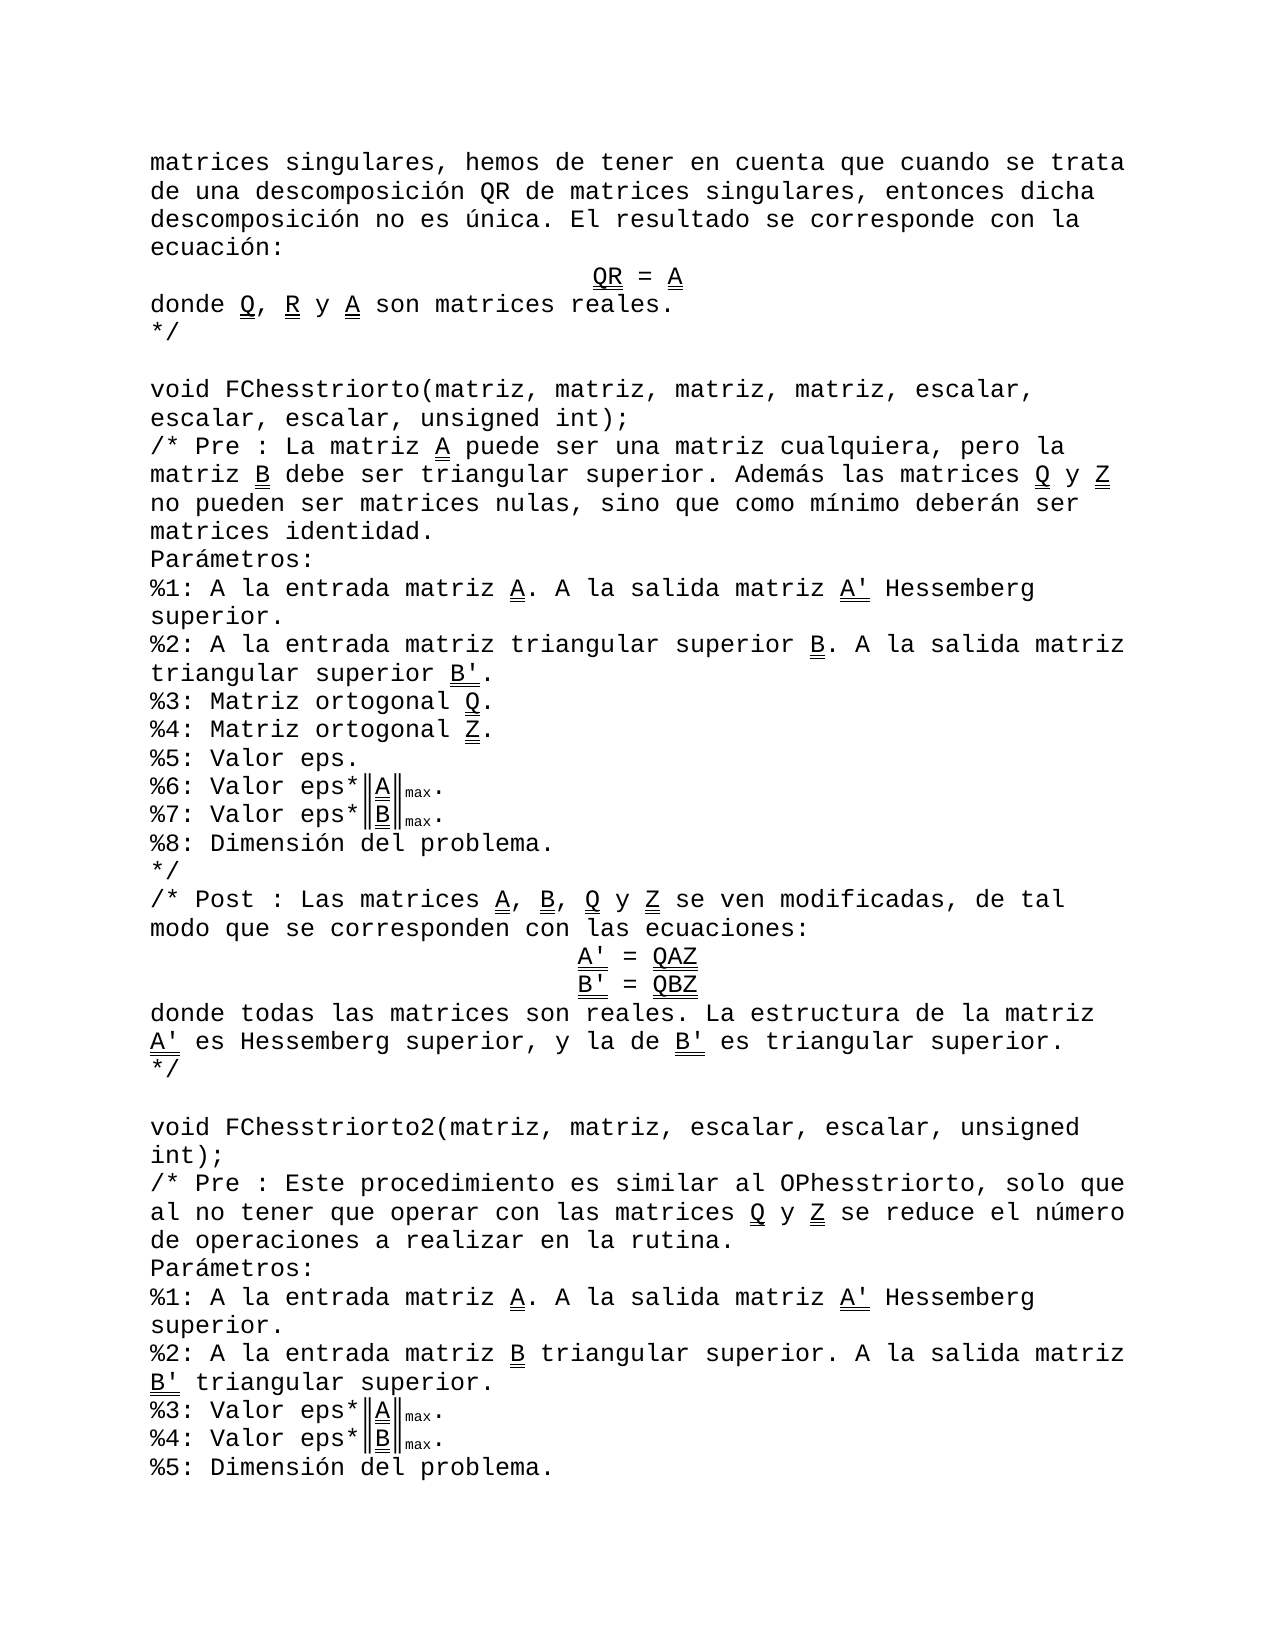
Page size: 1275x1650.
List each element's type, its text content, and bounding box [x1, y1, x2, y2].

text %3: Valor eps*║A║max. [150, 1397, 364, 1426]
text %6: Valor eps*║A║max. [150, 774, 364, 802]
text matrices singulares, hemos de tener en cuenta que cuando se trata de una descomposición QR de matrices singulares, entonces dicha descomposición no es única. El resultado se corresponde con la ecuación: [150, 150, 1125, 263]
text %3: Matriz ortogonal Q. [150, 689, 1125, 717]
text */ [150, 320, 1125, 348]
text void FChesstriorto2(matriz, matriz, escalar, escalar, unsigned int); [150, 1114, 1125, 1171]
text %5: Dimensión del problema. [150, 1454, 1125, 1482]
text %4: Valor eps*║B║max. [371, 1426, 394, 1454]
text /* Pre : La matriz A puede ser una matriz cualquiera, pero la matriz B debe ser triangular superior. Además las matrices Q y Z no pueden ser matrices nulas, sino que como mínimo deberán ser matrices identidad. [150, 434, 1125, 547]
text %4: Valor eps*║B║max. [401, 1426, 1125, 1454]
text %3: Valor eps*║A║max. [371, 1397, 394, 1426]
text %8: Dimensión del problema. [150, 830, 1125, 859]
text %6: Valor eps*║A║max. [401, 774, 1125, 802]
text %2: A la entrada matriz B triangular superior. A la salida matriz B' triangular superior. [150, 1341, 1125, 1397]
text /* Pre : Este procedimiento es similar al OPhesstriorto, solo que al no tener que operar con las matrices Q y Z se reduce el número de operaciones a realizar en la rutina. [150, 1171, 1125, 1256]
text QR = A [150, 263, 1125, 292]
text %7: Valor eps*║B║max. [371, 802, 394, 830]
text Parámetros: [150, 547, 1125, 575]
text B' = QBZ [150, 972, 1125, 1000]
text %1: A la entrada matriz A. A la salida matriz A' Hessemberg superior. [150, 1284, 1125, 1341]
text %3: Valor eps*║A║max. [401, 1397, 1125, 1426]
text Parámetros: [150, 1256, 1125, 1284]
text A' = QAZ [150, 944, 1125, 972]
text /* Post : Las matrices A, B, Q y Z se ven modificadas, de tal modo que se corresponden con las ecuaciones: [150, 887, 1125, 944]
text %4: Valor eps*║B║max. [150, 1426, 364, 1454]
text donde Q, R y A son matrices reales. [150, 292, 1125, 320]
text void FChesstriorto(matriz, matriz, matriz, matriz, escalar, escalar, escalar, unsigned int); [150, 377, 1125, 434]
text */ [150, 859, 1125, 887]
text %2: A la entrada matriz triangular superior B. A la salida matriz triangular superior B'. [150, 632, 1125, 689]
text %5: Valor eps. [150, 745, 1125, 774]
text %1: A la entrada matriz A. A la salida matriz A' Hessemberg superior. [150, 575, 1125, 632]
text %4: Matriz ortogonal Z. [150, 717, 1125, 745]
text donde todas las matrices son reales. La estructura de la matriz A' es Hessemberg superior, y la de B' es triangular superior. [150, 1000, 1125, 1057]
text %6: Valor eps*║A║max. [371, 774, 394, 802]
text %7: Valor eps*║B║max. [401, 802, 1125, 830]
text */ [150, 1057, 1125, 1085]
text %7: Valor eps*║B║max. [150, 802, 364, 830]
